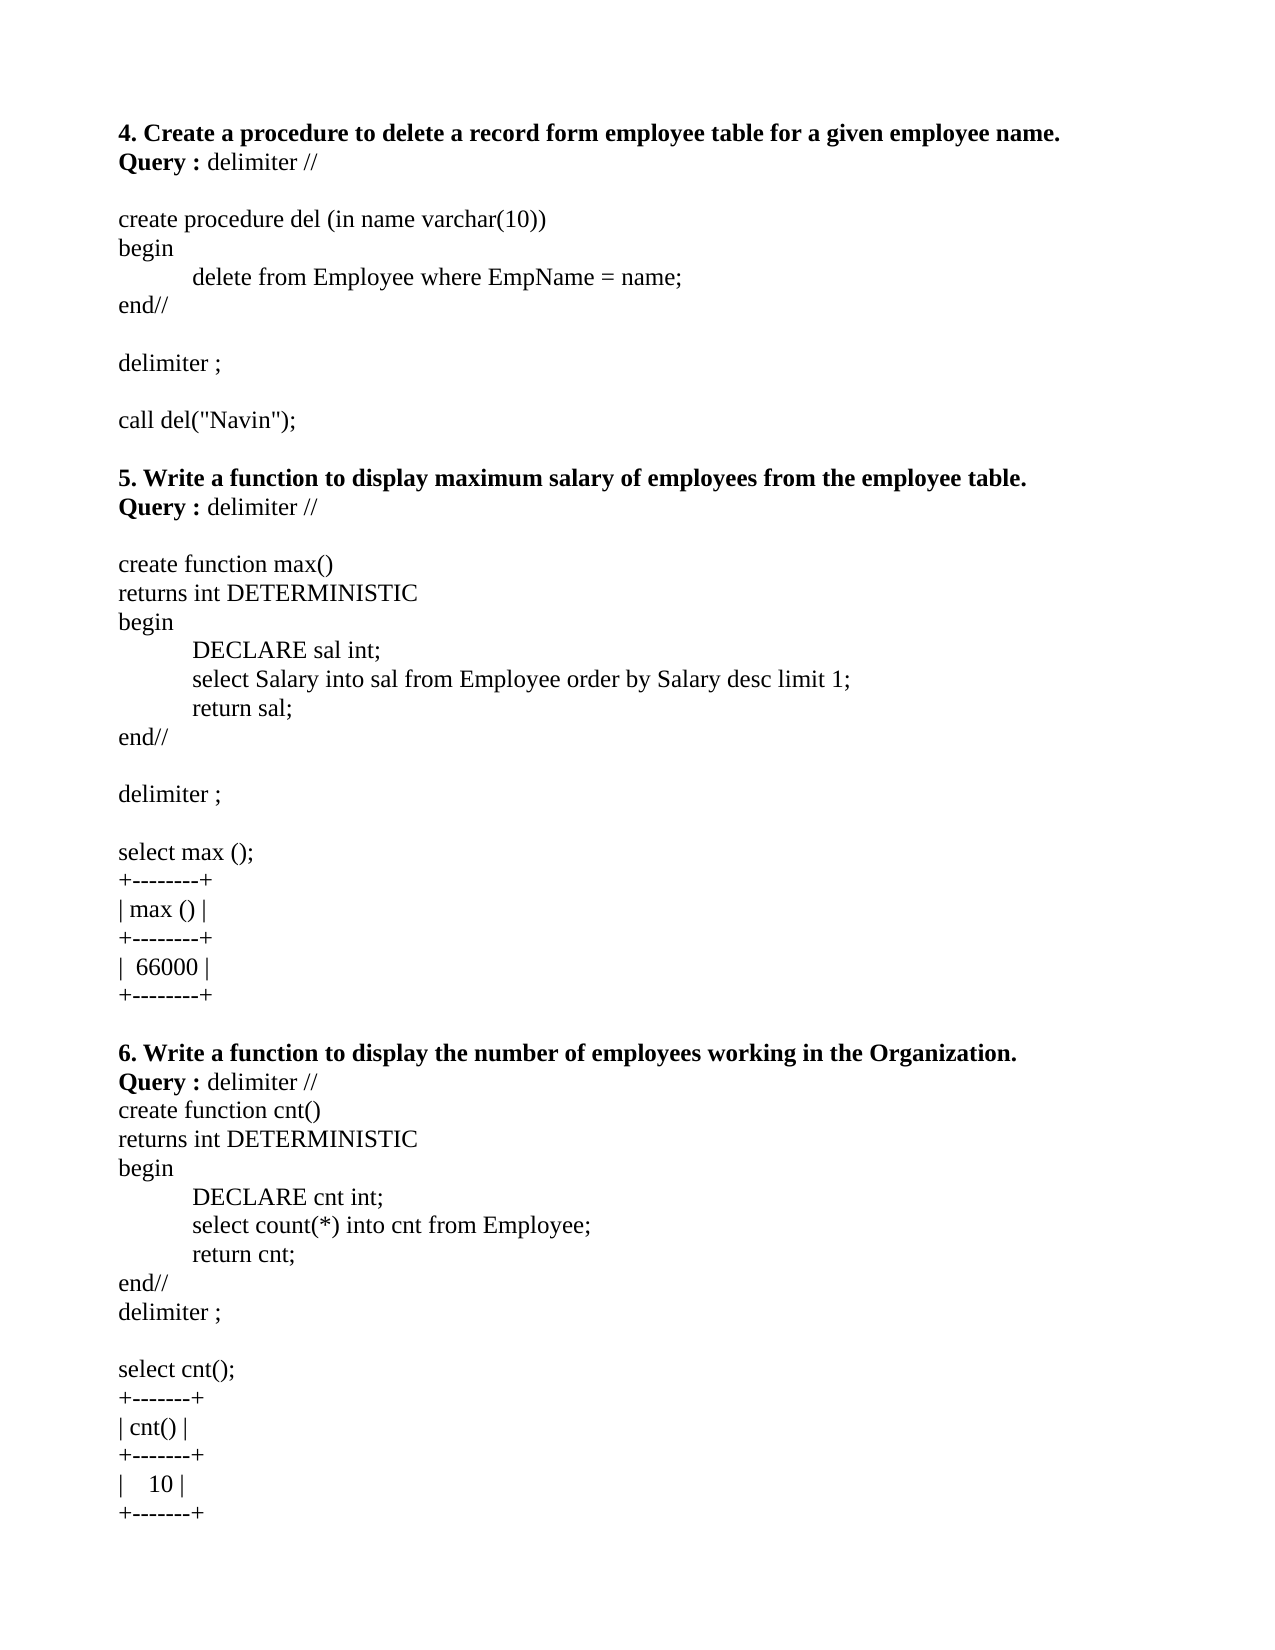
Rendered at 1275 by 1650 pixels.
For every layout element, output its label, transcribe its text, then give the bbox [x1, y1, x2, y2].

text | 10 | [118, 1469, 1157, 1498]
text select cnt(); [118, 1354, 1157, 1383]
text DECLARE cnt int; [118, 1182, 1157, 1211]
text Query : delimiter // [118, 147, 1157, 176]
text begin [118, 233, 1157, 262]
text +-------+ [118, 1498, 1157, 1527]
text returns int DETERMINISTIC [118, 1124, 1157, 1153]
text +--------+ [118, 981, 1157, 1009]
text Query : delimiter // [118, 1067, 1157, 1096]
text end// [118, 1268, 1157, 1297]
text return cnt; [118, 1239, 1157, 1268]
text create function cnt() [118, 1096, 1157, 1124]
text delimiter ; [118, 1297, 1157, 1326]
text select Salary into sal from Employee order by Salary desc limit 1; [118, 664, 1157, 693]
text +-------+ [118, 1441, 1157, 1469]
text 5. Write a function to display maximum salary of employees from the employee table. [118, 463, 1157, 492]
text return sal; [118, 693, 1157, 722]
text select max (); [118, 837, 1157, 866]
text delimiter ; [118, 348, 1157, 377]
text +--------+ [118, 866, 1157, 894]
text returns int DETERMINISTIC [118, 578, 1157, 607]
text | max () | [118, 894, 1157, 923]
text 4. Create a procedure to delete a record form employee table for a given employee name. [118, 118, 1157, 147]
text select count(*) into cnt from Employee; [118, 1211, 1157, 1239]
text delete from Employee where EmpName = name; [118, 262, 1157, 291]
text Query : delimiter // [118, 492, 1157, 521]
text +--------+ [118, 923, 1157, 952]
text begin [118, 607, 1157, 636]
text call del("Navin"); [118, 406, 1157, 434]
text | cnt() | [118, 1412, 1157, 1441]
text delimiter ; [118, 779, 1157, 808]
text end// [118, 291, 1157, 319]
text create function max() [118, 549, 1157, 578]
text DECLARE sal int; [118, 636, 1157, 664]
text +-------+ [118, 1383, 1157, 1412]
text 6. Write a function to display the number of employees working in the Organization. [118, 1038, 1157, 1067]
text end// [118, 722, 1157, 751]
text begin [118, 1153, 1157, 1182]
text | 66000 | [118, 952, 1157, 981]
text create procedure del (in name varchar(10)) [118, 204, 1157, 233]
